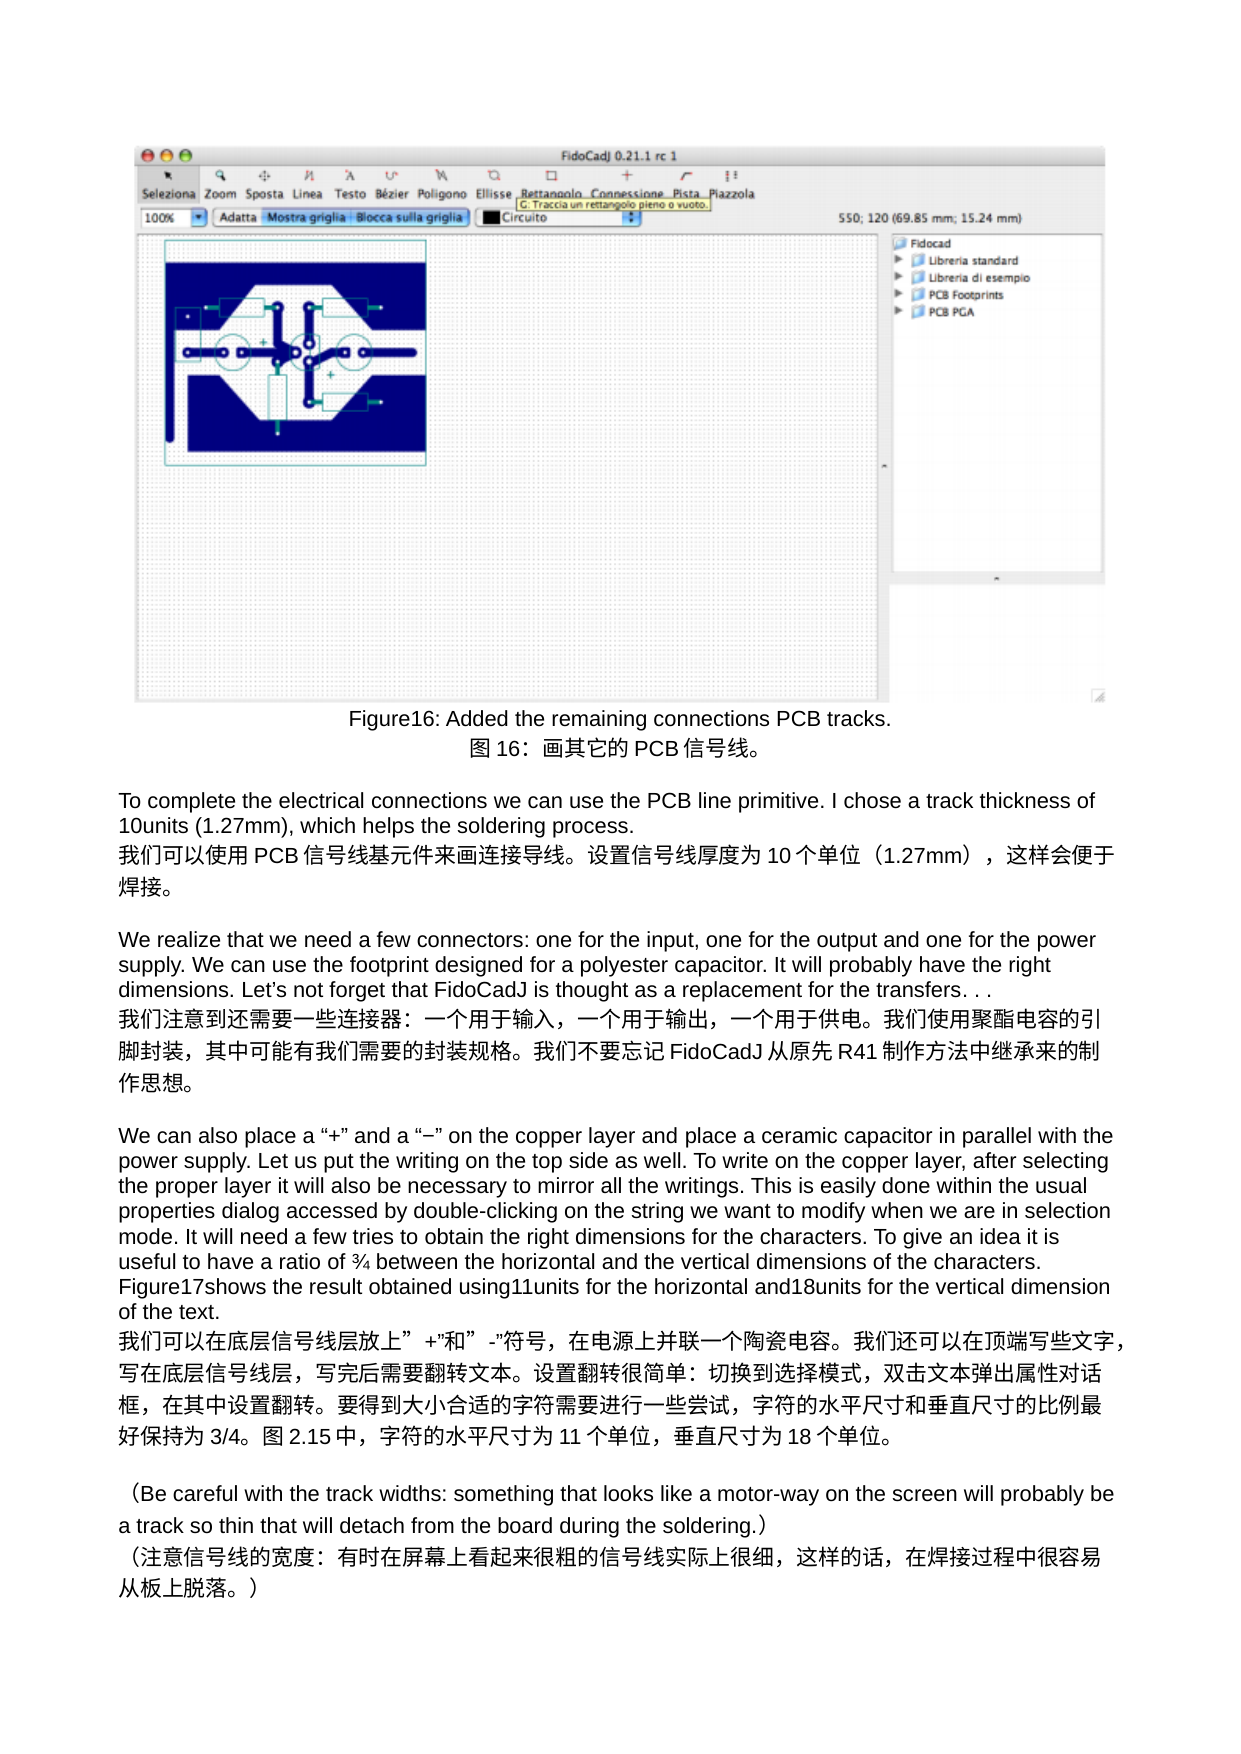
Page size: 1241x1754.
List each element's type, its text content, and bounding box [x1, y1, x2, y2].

subtitle （注意信号线的宽度：有时在屏幕上看起来很粗的信号线实际上很细，这样的话，在焊接过程中很容易从板上脱落。） [118, 1539, 1122, 1603]
subtitle To complete the electrical connections we can use the PCB line primitive. I chose a track thickness of 10units (1.27mm), which helps the soldering process. [118, 788, 1122, 838]
subtitle （Be careful with the track widths: something that looks like a motor-way on the screen will probably be a track so thin that will detach from the board during the soldering.） [118, 1476, 1122, 1539]
subtitle 我们可以使用PCB信号线基元件来画连接导线。设置信号线厚度为10个单位（1.27mm），这样会便于焊接。 [118, 838, 1122, 902]
subtitle 我们可以在底层信号线层放上”+”和”-”符号，在电源上并联一个陶瓷电容。我们还可以在顶端写些文字，写在底层信号线层，写完后需要翻转文本。设置翻转很简单：切换到选择模式，双击文本弹出属性对话框，在其中设置翻转。要得到大小合适的字符需要进行一些尝试，字符的水平尺寸和垂直尺寸的比例最好保持为3/4。图2.15中，字符的水平尺寸为11个单位，垂直尺寸为18个单位。 [118, 1324, 1122, 1451]
subtitle 我们注意到还需要一些连接器：一个用于输入，一个用于输出，一个用于供电。我们使用聚酯电容的引脚封装，其中可能有我们需要的封装规格。我们不要忘记FidoCadJ从原先R41制作方法中继承来的制作思想。 [118, 1002, 1122, 1097]
subtitle We can also place a “+” and a “−” on the copper layer and place a ceramic capacitor in parallel with the power supply. Let us put the writing on the top side as well. To write on the copper layer, after selecting the proper layer it will also be necessary to mirror all the writings. This is easily done within the usual properties dialog accessed by double-clicking on the string we want to modify when we are in selection mode. It will need a few tries to obtain the right dimensions for the characters. To give an idea it is useful to have a ratio of ¾ between the horizontal and the vertical dimensions of the characters. Figure17shows the result obtained using11units for the horizontal and18units for the vertical dimension of the text. [118, 1123, 1122, 1324]
subtitle 图16：画其它的PCB信号线。 [118, 731, 1122, 763]
picture [133, 143, 1107, 706]
subtitle We realize that we need a few connectors: one for the input, one for the output and one for the power supply. We can use the footprint designed for a polyester capacitor. It will probably have the right dimensions. Let’s not forget that FidoCadJ is thought as a replacement for the transfers. . . [118, 927, 1122, 1002]
subtitle Figure16: Added the remaining connections PCB tracks. [118, 143, 1122, 731]
